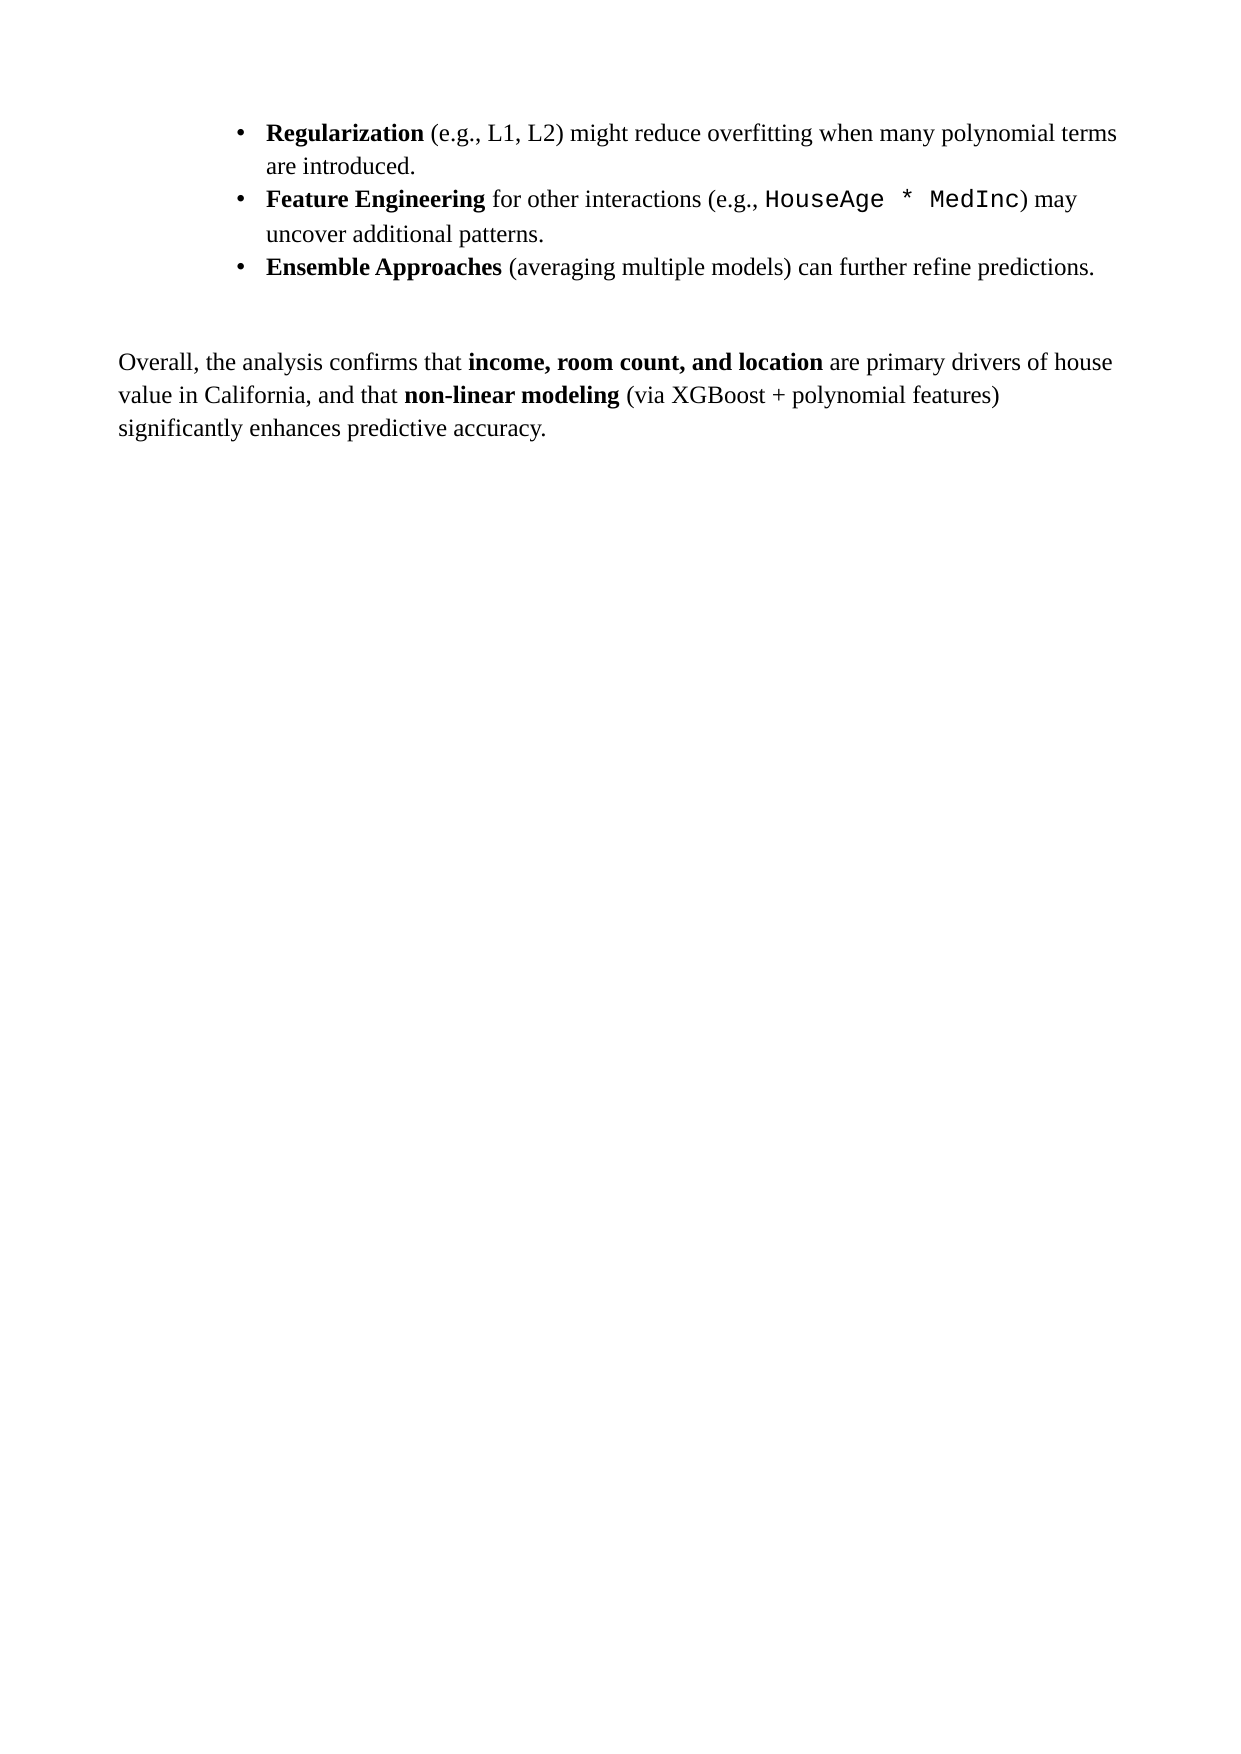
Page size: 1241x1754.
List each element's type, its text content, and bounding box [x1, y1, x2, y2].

list Ensemble Approaches (averaging multiple models) can further refine predictions. [236, 252, 1122, 281]
list Feature Engineering for other interactions (e.g., HouseAge * MedInc) may uncover additional patterns. [236, 184, 1122, 248]
text Overall, the analysis confirms that income, room count, and location are primary drivers of house value in California, and that non-linear modeling (via XGBoost + polynomial features) significantly enhances predictive accuracy. [118, 347, 1122, 442]
list Regularization (e.g., L1, L2) might reduce overfitting when many polynomial terms are introduced. [236, 118, 1122, 180]
